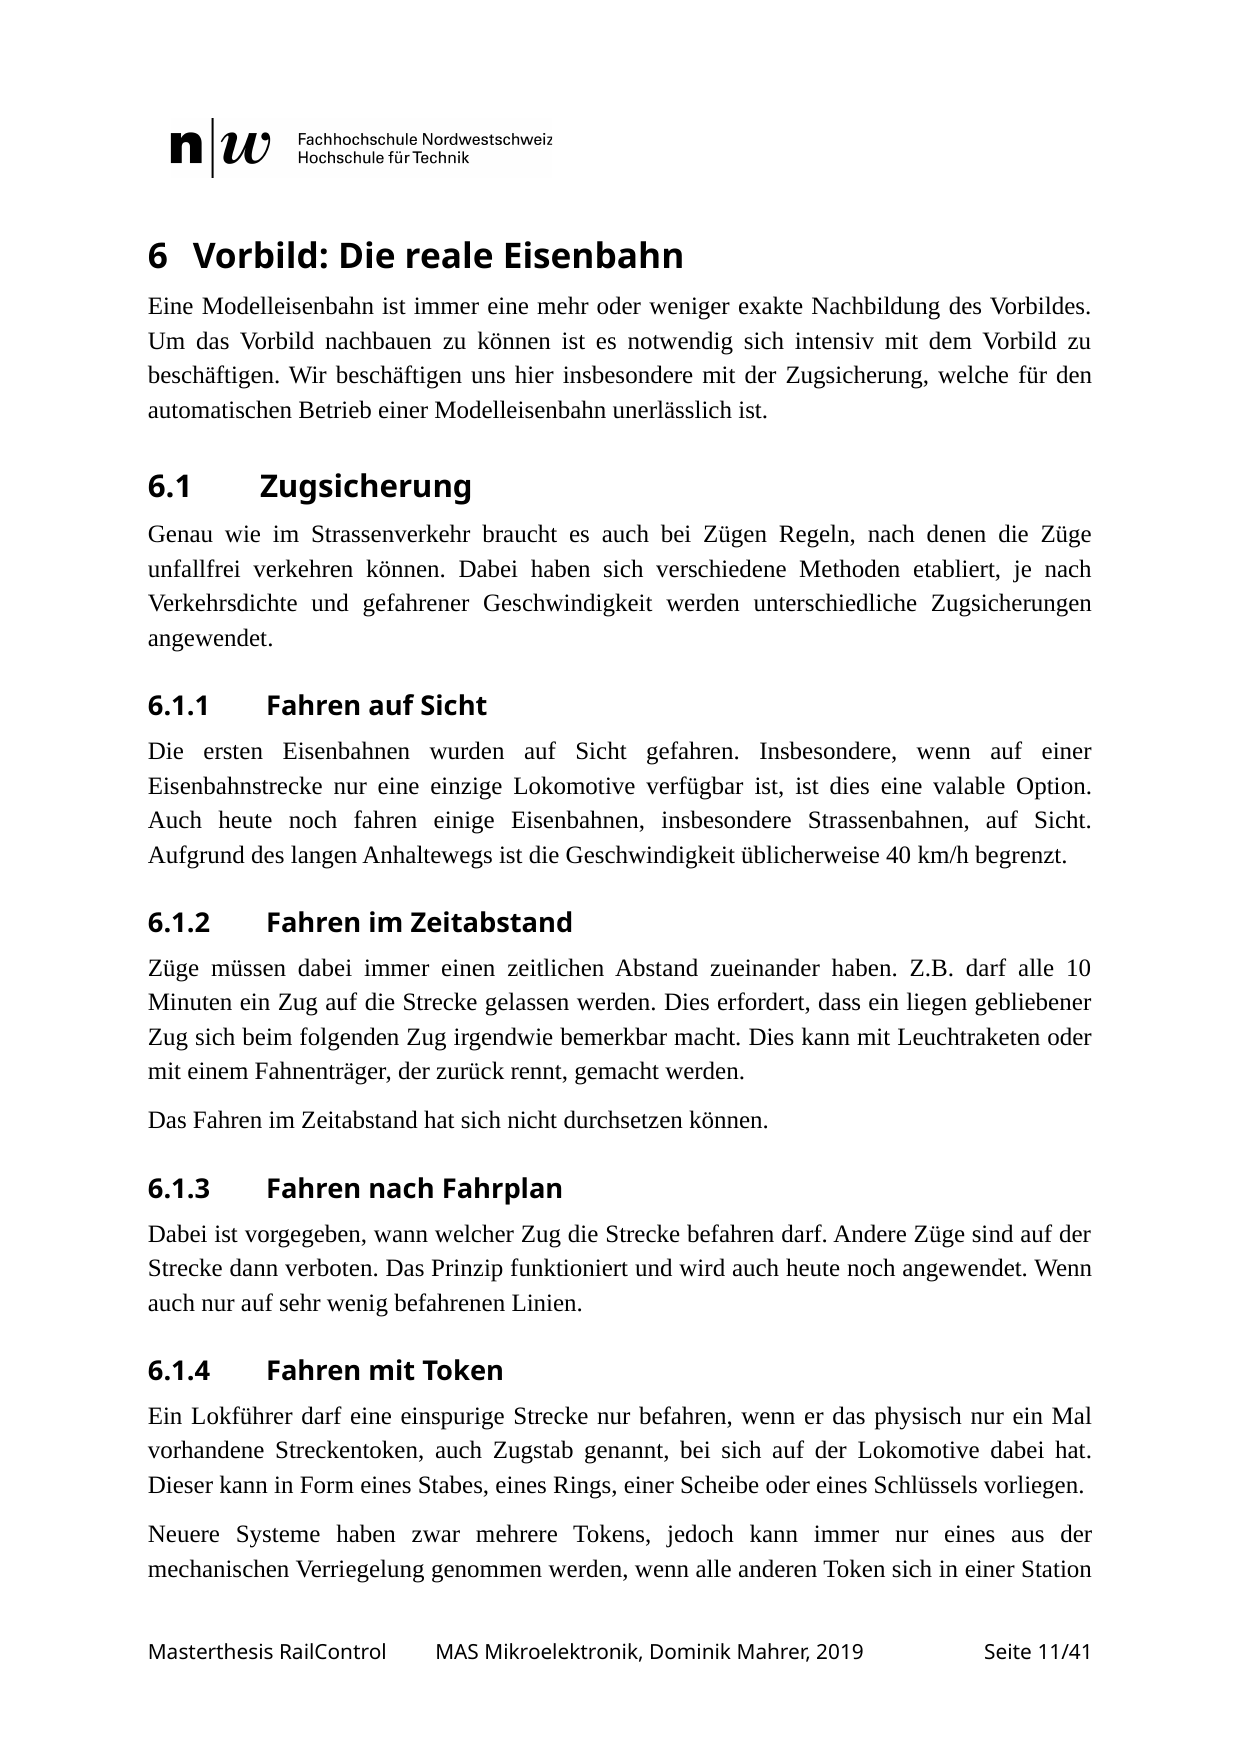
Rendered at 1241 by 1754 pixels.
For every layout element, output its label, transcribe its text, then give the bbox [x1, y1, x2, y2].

subtitle Fahren im Zeitabstand [148, 903, 1093, 941]
subtitle Fahren nach Fahrplan [148, 1169, 1093, 1206]
subtitle Vorbild: Die reale Eisenbahn [148, 231, 1093, 279]
text Züge müssen dabei immer einen zeitlichen Abstand zueinander haben. Z.B. darf alle 10 Minuten ein Zug auf die Strecke gelassen werden. Dies erfordert, dass ein liegen gebliebener Zug sich beim folgenden Zug irgendwie bemerkbar macht. Dies kann mit Leuchtraketen oder mit einem Fahnenträger, der zurück rennt, gemacht werden. [148, 953, 1093, 1085]
text Dabei ist vorgegeben, wann welcher Zug die Strecke befahren darf. Andere Züge sind auf der Strecke dann verboten. Das Prinzip funktioniert und wird auch heute noch angewendet. Wenn auch nur auf sehr wenig befahrenen Linien. [148, 1219, 1093, 1317]
text Eine Modelleisenbahn ist immer eine mehr oder weniger exakte Nachbildung des Vorbildes. Um das Vorbild nachbauen zu können ist es notwendig sich intensiv mit dem Vorbild zu beschäftigen. Wir beschäftigen uns hier insbesondere mit der Zugsicherung, welche für den automatischen Betrieb einer Modelleisenbahn unerlässlich ist. [148, 291, 1093, 423]
text Das Fahren im Zeitabstand hat sich nicht durchsetzen können. [148, 1106, 1093, 1134]
subtitle Fahren auf Sicht [148, 687, 1093, 724]
text Die ersten Eisenbahnen wurden auf Sicht gefahren. Insbesondere, wenn auf einer Eisenbahnstrecke nur eine einzige Lokomotive verfügbar ist, ist dies eine valable Option. Auch heute noch fahren einige Eisenbahnen, insbesondere Strassenbahnen, auf Sicht. Aufgrund des langen Anhaltewegs ist die Geschwindigkeit üblicherweise 40 km/h begrenzt. [148, 736, 1093, 868]
subtitle Zugsicherung [148, 464, 1093, 507]
picture [170, 118, 553, 178]
text Neuere Systeme haben zwar mehrere Tokens, jedoch kann immer nur eines aus der mechanischen Verriegelung genommen werden, wenn alle anderen Token sich in einer Station [148, 1519, 1093, 1582]
text Genau wie im Strassenverkehr braucht es auch bei Zügen Regeln, nach denen die Züge unfallfrei verkehren können. Dabei haben sich verschiedene Methoden etabliert, je nach Verkehrsdichte und gefahrener Geschwindigkeit werden unterschiedliche Zugsicherungen angewendet. [148, 519, 1093, 652]
text Ein Lokführer darf eine einspurige Strecke nur befahren, wenn er das physisch nur ein Mal vorhandene Streckentoken, auch Zugstab genannt, bei sich auf der Lokomotive dabei hat. Dieser kann in Form eines Stabes, eines Rings, einer Scheibe oder eines Schlüssels vorliegen. [148, 1401, 1093, 1499]
subtitle Fahren mit Token [148, 1351, 1093, 1389]
